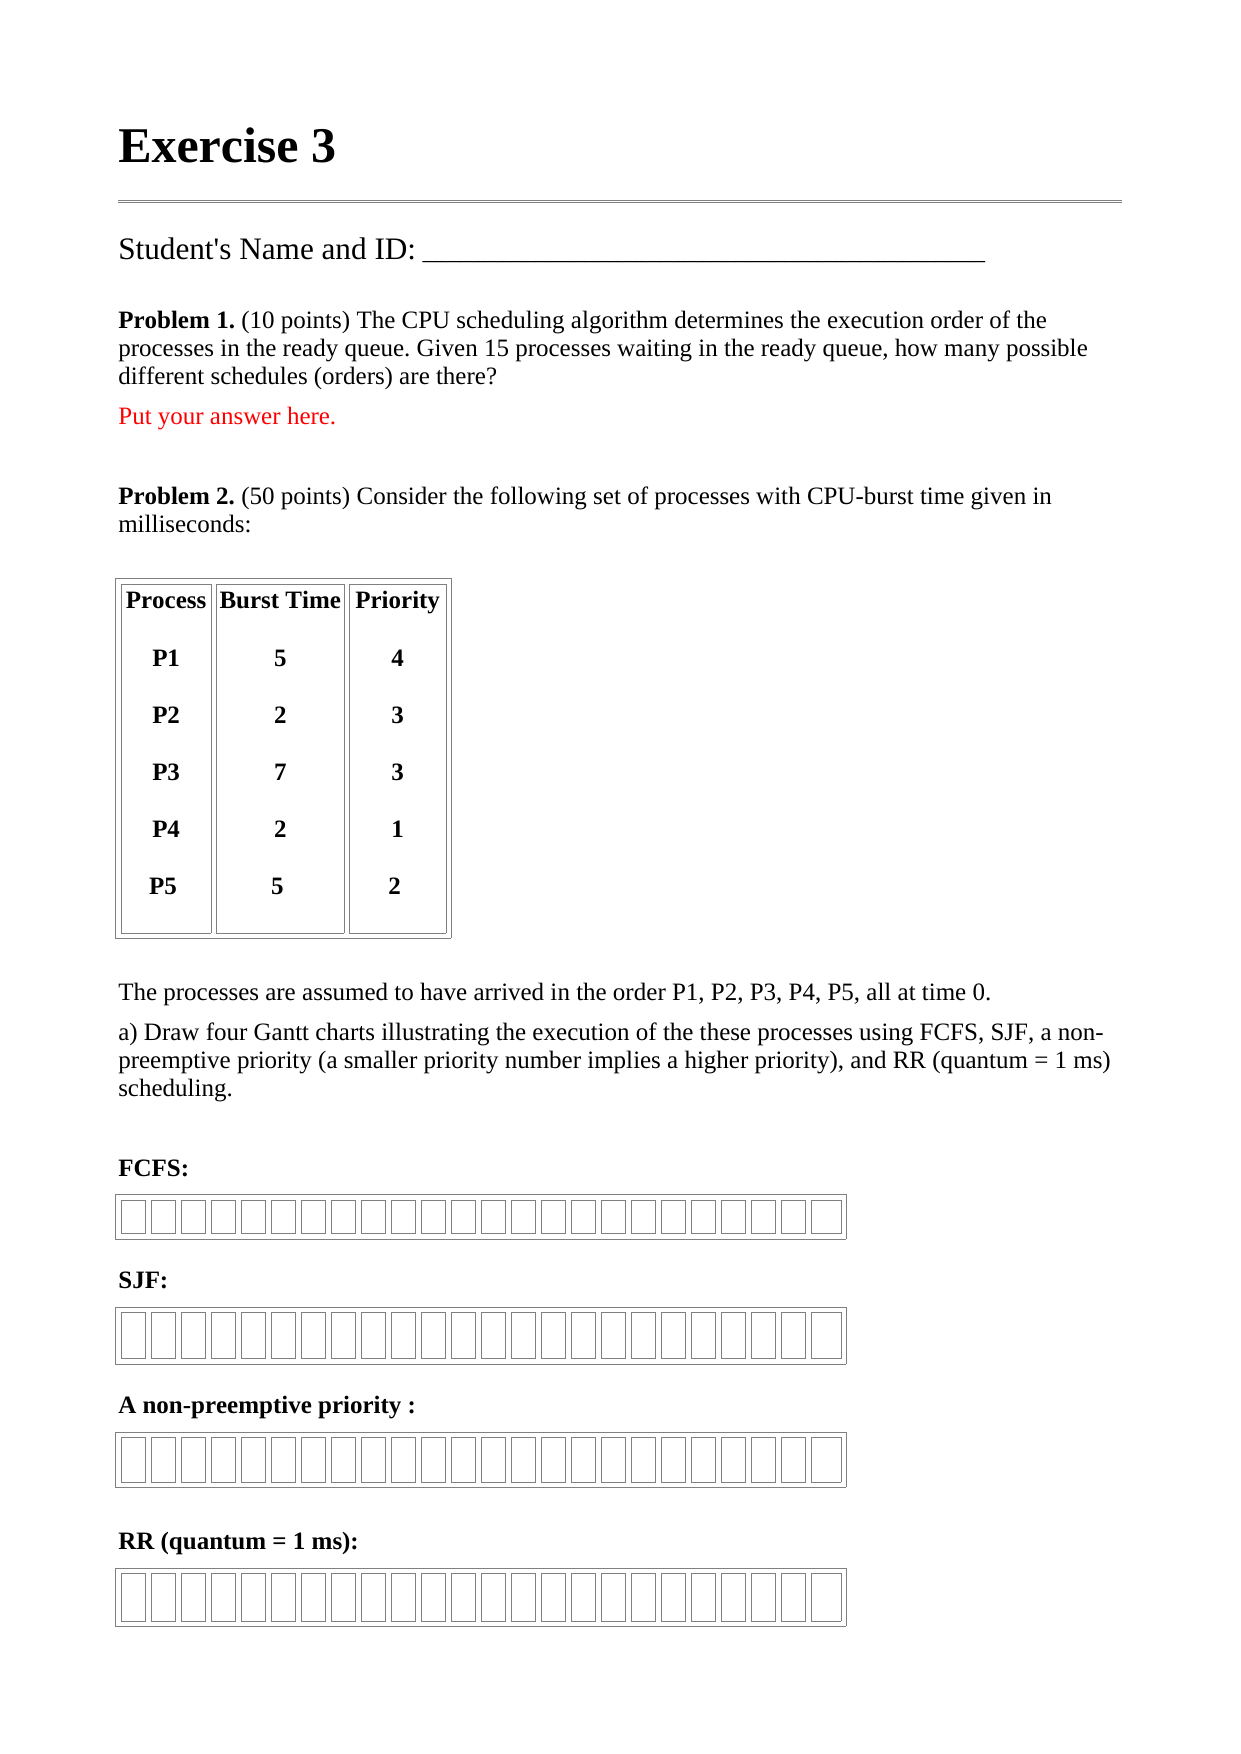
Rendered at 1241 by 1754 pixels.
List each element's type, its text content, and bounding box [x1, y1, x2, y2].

table_header [182, 1313, 205, 1358]
table_header [332, 1574, 355, 1621]
table_header [388, 1195, 418, 1233]
table_header [602, 1313, 625, 1358]
table_header [602, 1574, 625, 1621]
table_header [688, 1308, 718, 1358]
table_header [748, 1308, 778, 1358]
table_header [152, 1201, 175, 1233]
table_header [688, 1569, 718, 1621]
table_header [448, 1195, 478, 1233]
table_header [482, 1313, 505, 1358]
table_header [692, 1574, 715, 1621]
table_header [568, 1569, 598, 1621]
table_header [118, 1195, 148, 1233]
table_header [178, 1308, 208, 1358]
table_header [782, 1438, 805, 1482]
table_header [178, 1433, 208, 1482]
table_header [392, 1201, 415, 1233]
table_header [272, 1313, 295, 1358]
table_header [422, 1313, 445, 1358]
table_header [358, 1569, 388, 1621]
table_header [452, 1574, 475, 1621]
table_header [542, 1574, 565, 1621]
table_header [328, 1308, 358, 1358]
table_header [208, 1569, 238, 1621]
table_header [808, 1433, 843, 1482]
table_header [272, 1574, 295, 1621]
table_header [148, 1308, 178, 1358]
table_header [628, 1308, 658, 1358]
table_header [512, 1574, 535, 1621]
table_header [298, 1195, 328, 1233]
table_header [328, 1569, 358, 1621]
table_header [718, 1195, 748, 1233]
table_header [478, 1569, 508, 1621]
table_header [208, 1308, 238, 1358]
table_header [808, 1308, 843, 1358]
table_header [478, 1433, 508, 1482]
table_header [302, 1574, 325, 1621]
table_header [782, 1201, 805, 1233]
table_header [572, 1313, 595, 1358]
table_header [632, 1201, 655, 1233]
table_header [572, 1201, 595, 1233]
table_header [538, 1308, 568, 1358]
table_header [148, 1195, 178, 1233]
table_header [238, 1308, 268, 1358]
text Problem 1. (10 points) The CPU scheduling algorithm determines the execution order of the processes in the ready queue. Given 15 processes waiting in the ready queue, how many possible different schedules (orders) are there? [118, 279, 1122, 389]
table_header [722, 1574, 745, 1621]
table_header [362, 1574, 385, 1621]
table_header [602, 1438, 625, 1482]
table_header Burst Time 5 2 7 2 5 [214, 579, 347, 932]
table_header [238, 1433, 268, 1482]
table_header [212, 1313, 235, 1358]
table_header [478, 1308, 508, 1358]
table_header [122, 1201, 145, 1233]
table_header [302, 1313, 325, 1358]
table_header [148, 1569, 178, 1621]
table_header [332, 1201, 355, 1233]
table_header [538, 1433, 568, 1482]
table_header [602, 1201, 625, 1233]
table_header [598, 1308, 628, 1358]
table_header [598, 1569, 628, 1621]
table_header [422, 1438, 445, 1482]
table_header [182, 1201, 205, 1233]
table_header [302, 1201, 325, 1233]
table_header [782, 1574, 805, 1621]
table_header [512, 1438, 535, 1482]
table_header [388, 1433, 418, 1482]
table_header [212, 1438, 235, 1482]
table_header [448, 1569, 478, 1621]
table_header [808, 1569, 843, 1621]
table_header [452, 1201, 475, 1233]
table_header [718, 1569, 748, 1621]
table_header [358, 1433, 388, 1482]
table_header [482, 1438, 505, 1482]
table_header [812, 1574, 841, 1621]
table_header [658, 1433, 688, 1482]
table_header [482, 1201, 505, 1233]
table_header [752, 1438, 775, 1482]
table_header [392, 1438, 415, 1482]
text SJF: [118, 1239, 1122, 1294]
table_header [452, 1313, 475, 1358]
text Put your answer here. [118, 402, 1122, 430]
table_header [332, 1313, 355, 1358]
table_header [752, 1313, 775, 1358]
table_header [272, 1438, 295, 1482]
table_header [538, 1569, 568, 1621]
table_header [782, 1313, 805, 1358]
table_header [182, 1438, 205, 1482]
table_header [542, 1313, 565, 1358]
table_header [118, 1308, 148, 1358]
table_header [298, 1433, 328, 1482]
table_header [238, 1195, 268, 1233]
table_header [722, 1313, 745, 1358]
table_header [332, 1438, 355, 1482]
table_header [688, 1195, 718, 1233]
table_header [148, 1433, 178, 1482]
table_header [392, 1313, 415, 1358]
table_header [212, 1574, 235, 1621]
table_header [208, 1195, 238, 1233]
table_header [662, 1313, 685, 1358]
table_header [448, 1433, 478, 1482]
table_header [268, 1195, 298, 1233]
table_header [452, 1438, 475, 1482]
table_header [212, 1201, 235, 1233]
table_header [388, 1569, 418, 1621]
text The processes are assumed to have arrived in the order P1, P2, P3, P4, P5, all at time 0. [118, 978, 1122, 1006]
table_header [568, 1308, 598, 1358]
table_header [268, 1308, 298, 1358]
table_header [658, 1195, 688, 1233]
table_header [298, 1569, 328, 1621]
table_header [358, 1308, 388, 1358]
text FCFS: [118, 1154, 1122, 1182]
table_header [268, 1569, 298, 1621]
table_header [692, 1201, 715, 1233]
table_header [152, 1438, 175, 1482]
table_header Priority 4 3 3 1 2 [347, 579, 448, 932]
text Problem 2. (50 points) Consider the following set of processes with CPU-burst time given in milliseconds: [118, 482, 1122, 538]
text a) Draw four Gantt charts illustrating the execution of the these processes using FCFS, SJF, a non-preemptive priority (a smaller priority number implies a higher priority), and RR (quantum = 1 ms) scheduling. [118, 1018, 1122, 1101]
table_header [238, 1569, 268, 1621]
table_header [482, 1574, 505, 1621]
table_header [242, 1574, 265, 1621]
table_header Process P1 P2 P3 P4 P5 [118, 579, 213, 932]
table_header [268, 1433, 298, 1482]
table_header [508, 1569, 538, 1621]
table_header [658, 1308, 688, 1358]
table_header [688, 1433, 718, 1482]
table_header [748, 1433, 778, 1482]
table_header [662, 1574, 685, 1621]
table_header [632, 1313, 655, 1358]
table_header [568, 1195, 598, 1233]
table_header [572, 1438, 595, 1482]
table_header [692, 1438, 715, 1482]
table_header [778, 1569, 808, 1621]
table_header [722, 1438, 745, 1482]
table_header [778, 1433, 808, 1482]
table_header [598, 1433, 628, 1482]
table_header [722, 1201, 745, 1233]
table_header [122, 1313, 145, 1358]
table_header [658, 1569, 688, 1621]
table_header [512, 1201, 535, 1233]
table_header [628, 1195, 658, 1233]
table_header [418, 1433, 448, 1482]
table_header [508, 1308, 538, 1358]
table_header [122, 1574, 145, 1621]
text RR (quantum = 1 ms): [118, 1527, 1122, 1555]
table_header [118, 1569, 148, 1621]
table_header [808, 1195, 843, 1233]
table_header [748, 1195, 778, 1233]
table_header [778, 1195, 808, 1233]
table_header [632, 1574, 655, 1621]
table_header [812, 1438, 841, 1482]
table_header [242, 1438, 265, 1482]
table_header [178, 1569, 208, 1621]
table_header [362, 1201, 385, 1233]
table_header [388, 1308, 418, 1358]
table_header [662, 1438, 685, 1482]
table_header [628, 1433, 658, 1482]
table_header [632, 1438, 655, 1482]
table_header [358, 1195, 388, 1233]
table_header [538, 1195, 568, 1233]
table_header [778, 1308, 808, 1358]
table_header [422, 1201, 445, 1233]
table_header [508, 1195, 538, 1233]
table_header [418, 1308, 448, 1358]
table_header [812, 1201, 841, 1233]
table_header [572, 1574, 595, 1621]
table_header [718, 1308, 748, 1358]
table_header [662, 1201, 685, 1233]
text Exercise 3 [118, 118, 1122, 173]
table_header [362, 1313, 385, 1358]
table_header [208, 1433, 238, 1482]
table_header [628, 1569, 658, 1621]
table_header [512, 1313, 535, 1358]
table_header [328, 1195, 358, 1233]
table_header [478, 1195, 508, 1233]
table_header [298, 1308, 328, 1358]
table_header [392, 1574, 415, 1621]
table_header [448, 1308, 478, 1358]
text Student's Name and ID: _____________________________________________ [118, 232, 1122, 266]
table_header [418, 1569, 448, 1621]
table_header [242, 1313, 265, 1358]
table_header [182, 1574, 205, 1621]
table_header [752, 1201, 775, 1233]
text A non-preemptive priority : [118, 1364, 1122, 1419]
table_header [328, 1433, 358, 1482]
table_header [242, 1201, 265, 1233]
table_header [418, 1195, 448, 1233]
table_header [178, 1195, 208, 1233]
table_header [362, 1438, 385, 1482]
table_header [752, 1574, 775, 1621]
table_header [118, 1433, 148, 1482]
table_header [568, 1433, 598, 1482]
table_header [508, 1433, 538, 1482]
table_header [718, 1433, 748, 1482]
table_header [152, 1313, 175, 1358]
table_header [272, 1201, 295, 1233]
table_header [122, 1438, 145, 1482]
table_header [152, 1574, 175, 1621]
table_header [422, 1574, 445, 1621]
table_header [812, 1313, 841, 1358]
table_header [542, 1201, 565, 1233]
table_header [692, 1313, 715, 1358]
table_header [542, 1438, 565, 1482]
table_header [598, 1195, 628, 1233]
table_header [748, 1569, 778, 1621]
table_header [302, 1438, 325, 1482]
